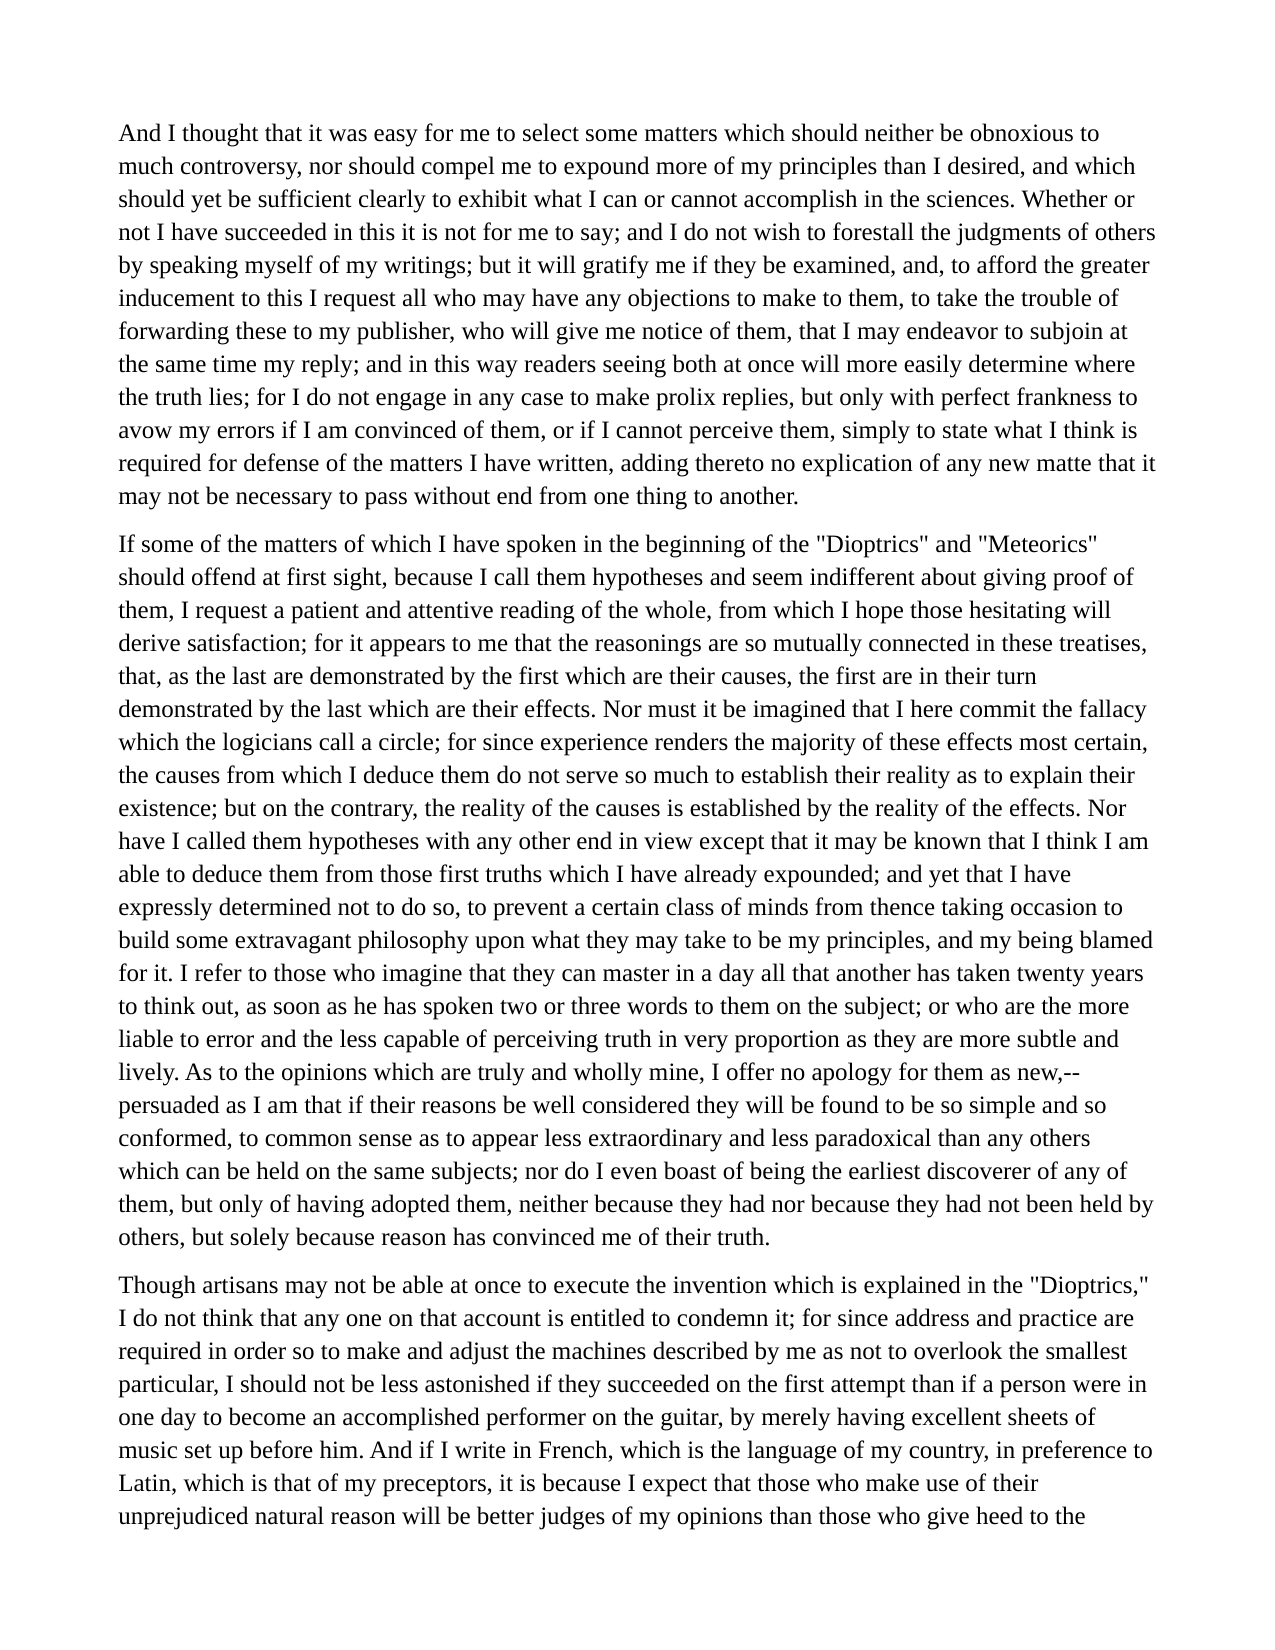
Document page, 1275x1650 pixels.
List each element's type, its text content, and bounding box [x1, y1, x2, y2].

text Though artisans may not be able at once to execute the invention which is explained in the "Dioptrics," I do not think that any one on that account is entitled to condemn it; for since address and practice are required in order so to make and adjust the machines described by me as not to overlook the smallest particular, I should not be less astonished if they succeeded on the first attempt than if a person were in one day to become an accomplished performer on the guitar, by merely having excellent sheets of music set up before him. And if I write in French, which is the language of my country, in preference to Latin, which is that of my preceptors, it is because I expect that those who make use of their unprejudiced natural reason will be better judges of my opinions than those who give heed to the [118, 1270, 1157, 1530]
text And I thought that it was easy for me to select some matters which should neither be obnoxious to much controversy, nor should compel me to expound more of my principles than I desired, and which should yet be sufficient clearly to exhibit what I can or cannot accomplish in the sciences. Whether or not I have succeeded in this it is not for me to say; and I do not wish to forestall the judgments of others by speaking myself of my writings; but it will gratify me if they be examined, and, to afford the greater inducement to this I request all who may have any objections to make to them, to take the trouble of forwarding these to my publisher, who will give me notice of them, that I may endeavor to subjoin at the same time my reply; and in this way readers seeing both at once will more easily determine where the truth lies; for I do not engage in any case to make prolix replies, but only with perfect frankness to avow my errors if I am convinced of them, or if I cannot perceive them, simply to state what I think is required for defense of the matters I have written, adding thereto no explication of any new matte that it may not be necessary to pass without end from one thing to another. [118, 118, 1157, 510]
text If some of the matters of which I have spoken in the beginning of the "Dioptrics" and "Meteorics" should offend at first sight, because I call them hypotheses and seem indifferent about giving proof of them, I request a patient and attentive reading of the whole, from which I hope those hesitating will derive satisfaction; for it appears to me that the reasonings are so mutually connected in these treatises, that, as the last are demonstrated by the first which are their causes, the first are in their turn demonstrated by the last which are their effects. Nor must it be imagined that I here commit the fallacy which the logicians call a circle; for since experience renders the majority of these effects most certain, the causes from which I deduce them do not serve so much to establish their reality as to explain their existence; but on the contrary, the reality of the causes is established by the reality of the effects. Nor have I called them hypotheses with any other end in view except that it may be known that I think I am able to deduce them from those first truths which I have already expounded; and yet that I have expressly determined not to do so, to prevent a certain class of minds from thence taking occasion to build some extravagant philosophy upon what they may take to be my principles, and my being blamed for it. I refer to those who imagine that they can master in a day all that another has taken twenty years to think out, as soon as he has spoken two or three words to them on the subject; or who are the more liable to error and the less capable of perceiving truth in very proportion as they are more subtle and lively. As to the opinions which are truly and wholly mine, I offer no apology for them as new,--persuaded as I am that if their reasons be well considered they will be found to be so simple and so conformed, to common sense as to appear less extraordinary and less paradoxical than any others which can be held on the same subjects; nor do I even boast of being the earliest discoverer of any of them, but only of having adopted them, neither because they had nor because they had not been held by others, but solely because reason has convinced me of their truth. [118, 529, 1157, 1251]
